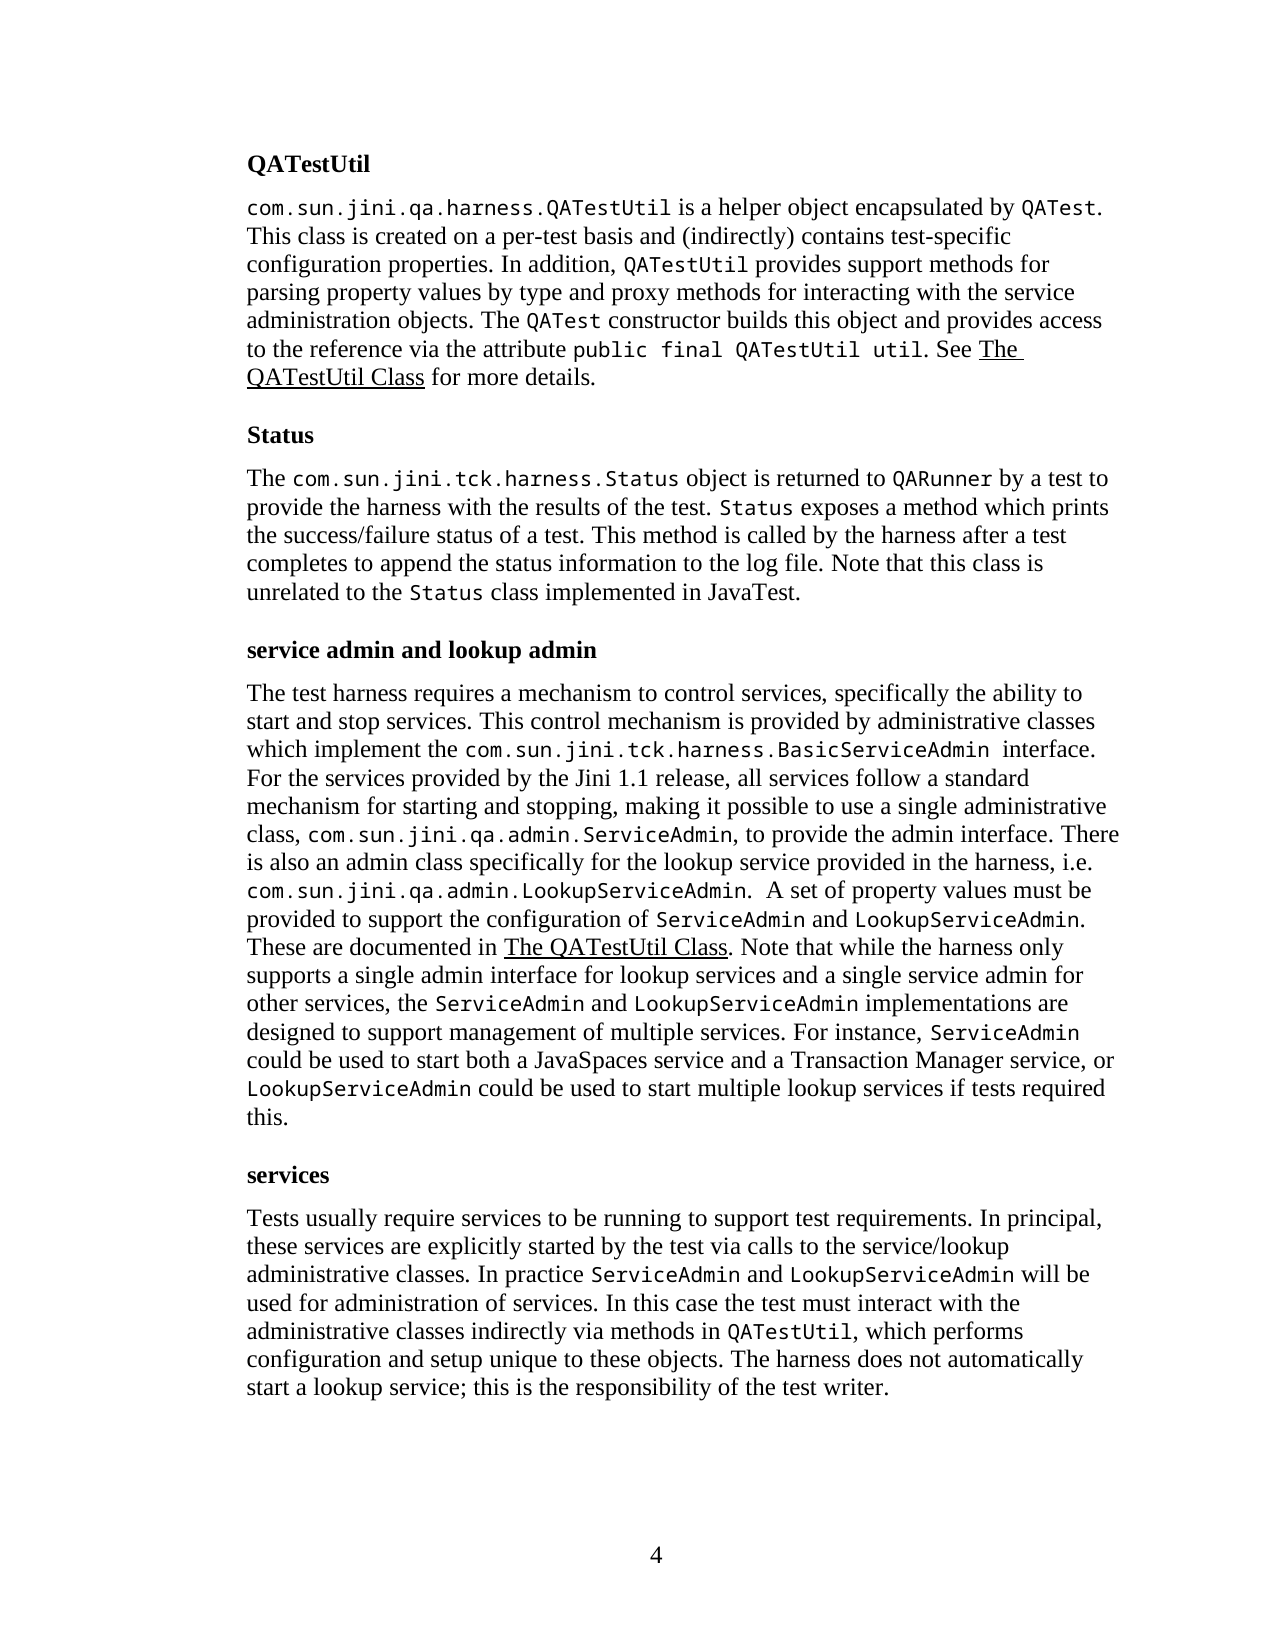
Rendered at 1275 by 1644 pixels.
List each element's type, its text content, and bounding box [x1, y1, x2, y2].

subtitle Status [247, 421, 1125, 449]
list The test harness requires a mechanism to control services, specifically the ability to start and stop services. This control mechanism is provided by administrative classes which implement the com.sun.jini.tck.harness.BasicServiceAdmin interface. For the services provided by the Jini 1.1 release, all services follow a standard mechanism for starting and stopping, making it possible to use a single administrative class, com.sun.jini.qa.admin.ServiceAdmin, to provide the admin interface. There is also an admin class specifically for the lookup service provided in the harness, i.e. com.sun.jini.qa.admin.LookupServiceAdmin. A set of property values must be provided to support the configuration of ServiceAdmin and LookupServiceAdmin. These are documented in The QATestUtil Class. Note that while the harness only supports a single admin interface for lookup services and a single service admin for other services, the ServiceAdmin and LookupServiceAdmin implementations are designed to support management of multiple services. For instance, ServiceAdmin could be used to start both a JavaSpaces service and a Transaction Manager service, or LookupServiceAdmin could be used to start multiple lookup services if tests required this. [246, 679, 1125, 1131]
subtitle QATestUtil [247, 150, 1125, 178]
list The com.sun.jini.tck.harness.Status object is returned to QARunner by a test to provide the harness with the results of the test. Status exposes a method which prints the success/failure status of a test. This method is called by the harness after a test completes to append the status information to the log file. Note that this class is unrelated to the Status class implemented in JavaTest. [246, 464, 1125, 606]
subtitle service admin and lookup admin [247, 636, 1125, 664]
list Tests usually require services to be running to support test requirements. In principal, these services are explicitly started by the test via calls to the service/lookup administrative classes. In practice ServiceAdmin and LookupServiceAdmin will be used for administration of services. In this case the test must interact with the administrative classes indirectly via methods in QATestUtil, which performs configuration and setup unique to these objects. The harness does not automatically start a lookup service; this is the responsibility of the test writer. [246, 1204, 1125, 1401]
subtitle services [247, 1161, 1125, 1189]
list com.sun.jini.qa.harness.QATestUtil is a helper object encapsulated by QATest. This class is created on a per-test basis and (indirectly) contains test-specific configuration properties. In addition, QATestUtil provides support methods for parsing property values by type and proxy methods for interacting with the service administration objects. The QATest constructor builds this object and provides access to the reference via the attribute public final QATestUtil util. See The QATestUtil Class for more details. [246, 193, 1125, 391]
